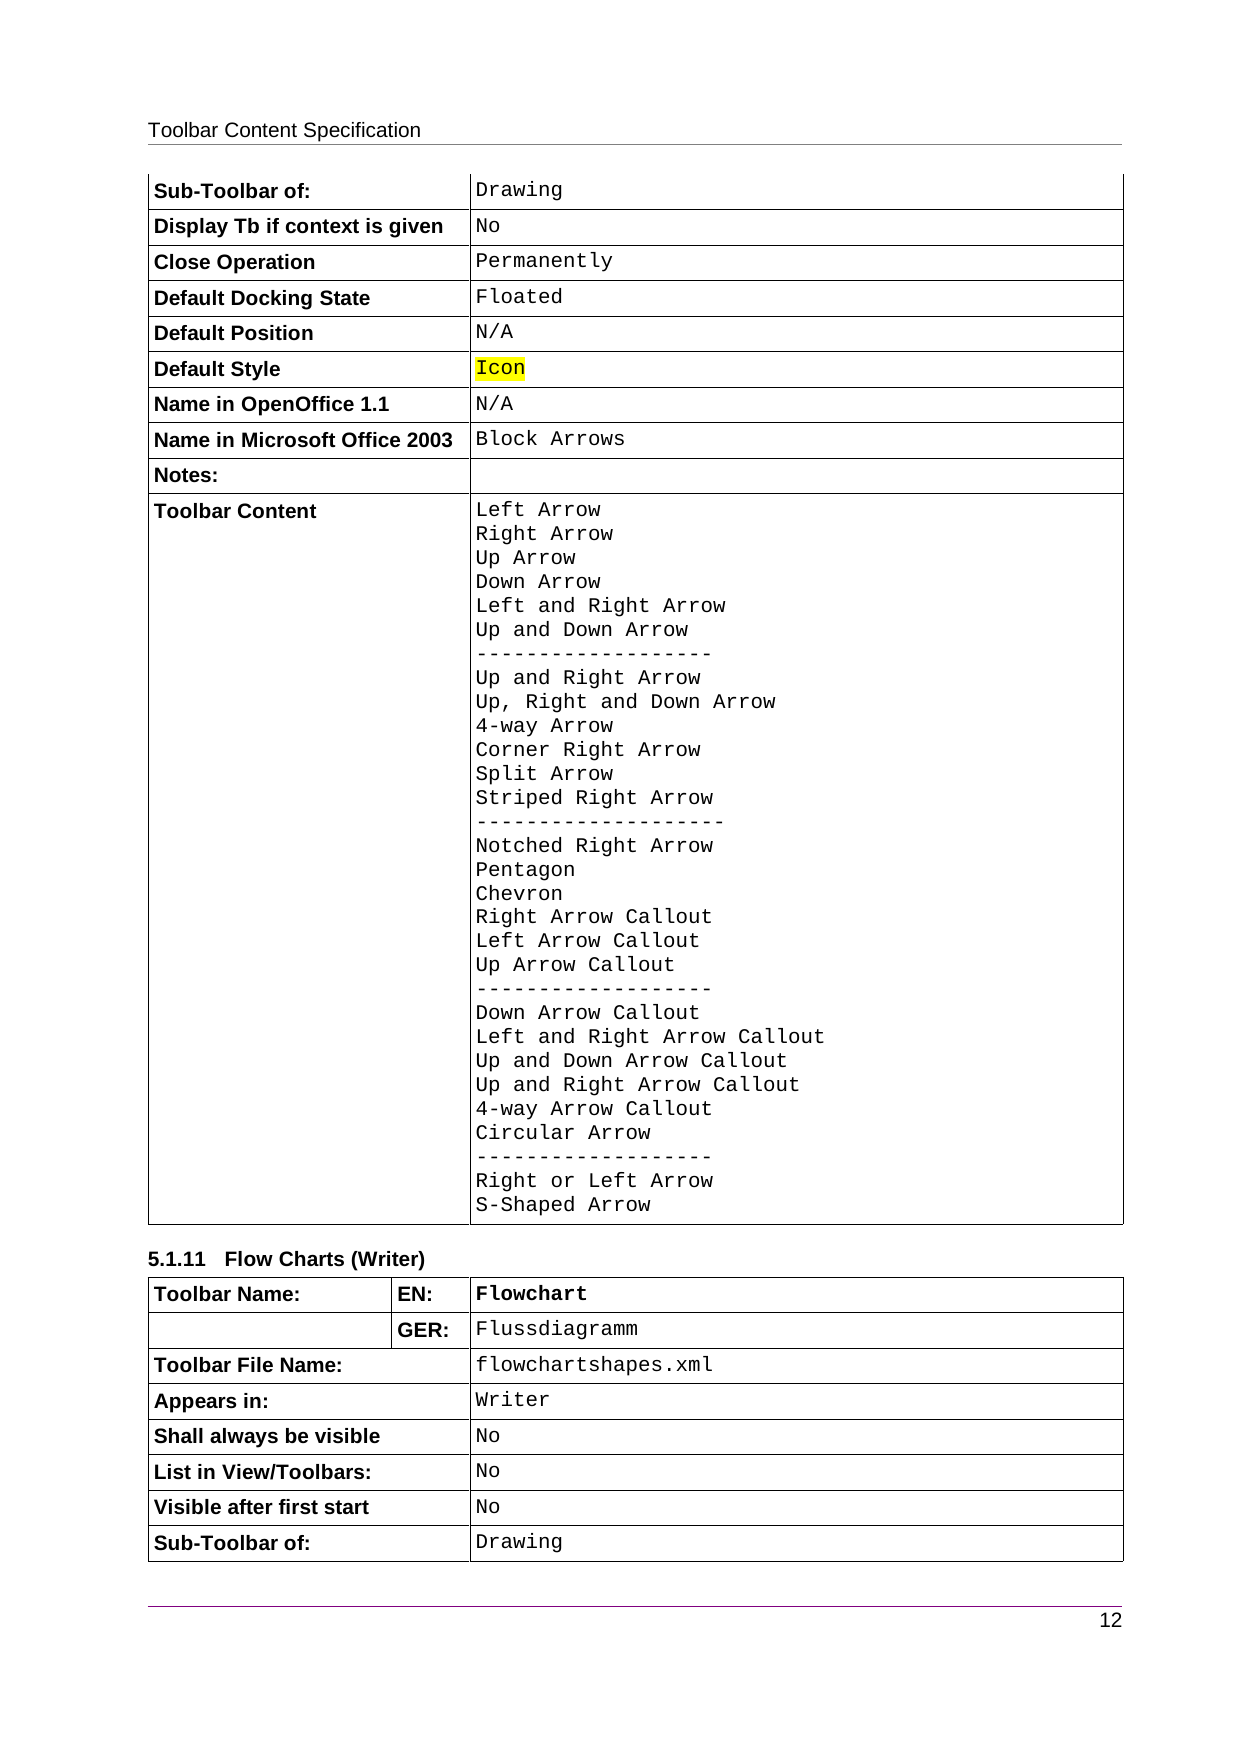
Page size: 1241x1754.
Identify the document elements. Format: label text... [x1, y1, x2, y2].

table_cell Flussdiagramm [471, 1313, 1123, 1348]
table_cell Name in Microsoft Office 2003 [149, 423, 469, 458]
table_cell [471, 459, 1123, 493]
table_cell Left Arrow Right Arrow Up Arrow Down Arrow Left and Right Arrow Up and Down Arrow ------------------- Up and Right Arrow Up, Right and Down Arrow 4-way Arrow Corner Right Arrow Split Arrow Striped Right Arrow -------------------- Notched Right Arrow Pentagon Chevron Right Arrow Callout Left Arrow Callout Up Arrow Callout ------------------- Down Arrow Callout Left and Right Arrow Callout Up and Down Arrow Callout Up and Right Arrow Callout 4-way Arrow Callout Circular Arrow ------------------- Right or Left Arrow S-Shaped Arrow [471, 494, 1123, 1224]
table_cell Icon [471, 352, 1123, 387]
table_cell No [471, 1420, 1123, 1454]
table_cell Toolbar Content [149, 494, 469, 1224]
table_cell Toolbar File Name: [149, 1349, 469, 1383]
table_cell Writer [471, 1384, 1123, 1419]
table_cell [149, 1313, 391, 1348]
table_header Toolbar Name: [149, 1278, 391, 1312]
table_cell Drawing [471, 1526, 1123, 1561]
subtitle Flow Charts (Writer) [148, 1247, 1122, 1271]
table_cell Close Operation [149, 246, 469, 280]
table_cell Default Docking State [149, 281, 469, 316]
table_cell N/A [471, 317, 1123, 351]
table_cell Visible after first start [149, 1491, 469, 1525]
table_cell Permanently [471, 246, 1123, 280]
table_header Flowchart [471, 1278, 1123, 1312]
table_cell List in View/Toolbars: [149, 1455, 469, 1490]
table_cell Appears in: [149, 1384, 469, 1419]
table_cell flowchartshapes.xml [471, 1349, 1123, 1383]
table_cell Default Position [149, 317, 469, 351]
table_cell Shall always be visible [149, 1420, 469, 1454]
table_cell No [471, 1455, 1123, 1490]
table_cell Default Style [149, 352, 469, 387]
table_cell Display Tb if context is given [149, 210, 469, 245]
table_cell Name in OpenOffice 1.1 [149, 388, 469, 422]
table_cell Floated [471, 281, 1123, 316]
table_cell Block Arrows [471, 423, 1123, 458]
table_cell Sub-Toolbar of: [149, 174, 469, 209]
table_cell No [471, 210, 1123, 245]
table_cell Drawing [471, 174, 1123, 209]
table_cell Notes: [149, 459, 469, 493]
table_cell Sub-Toolbar of: [149, 1526, 469, 1561]
table_cell GER: [392, 1313, 469, 1348]
table_header EN: [392, 1278, 469, 1312]
table_cell N/A [471, 388, 1123, 422]
table_cell No [471, 1491, 1123, 1525]
